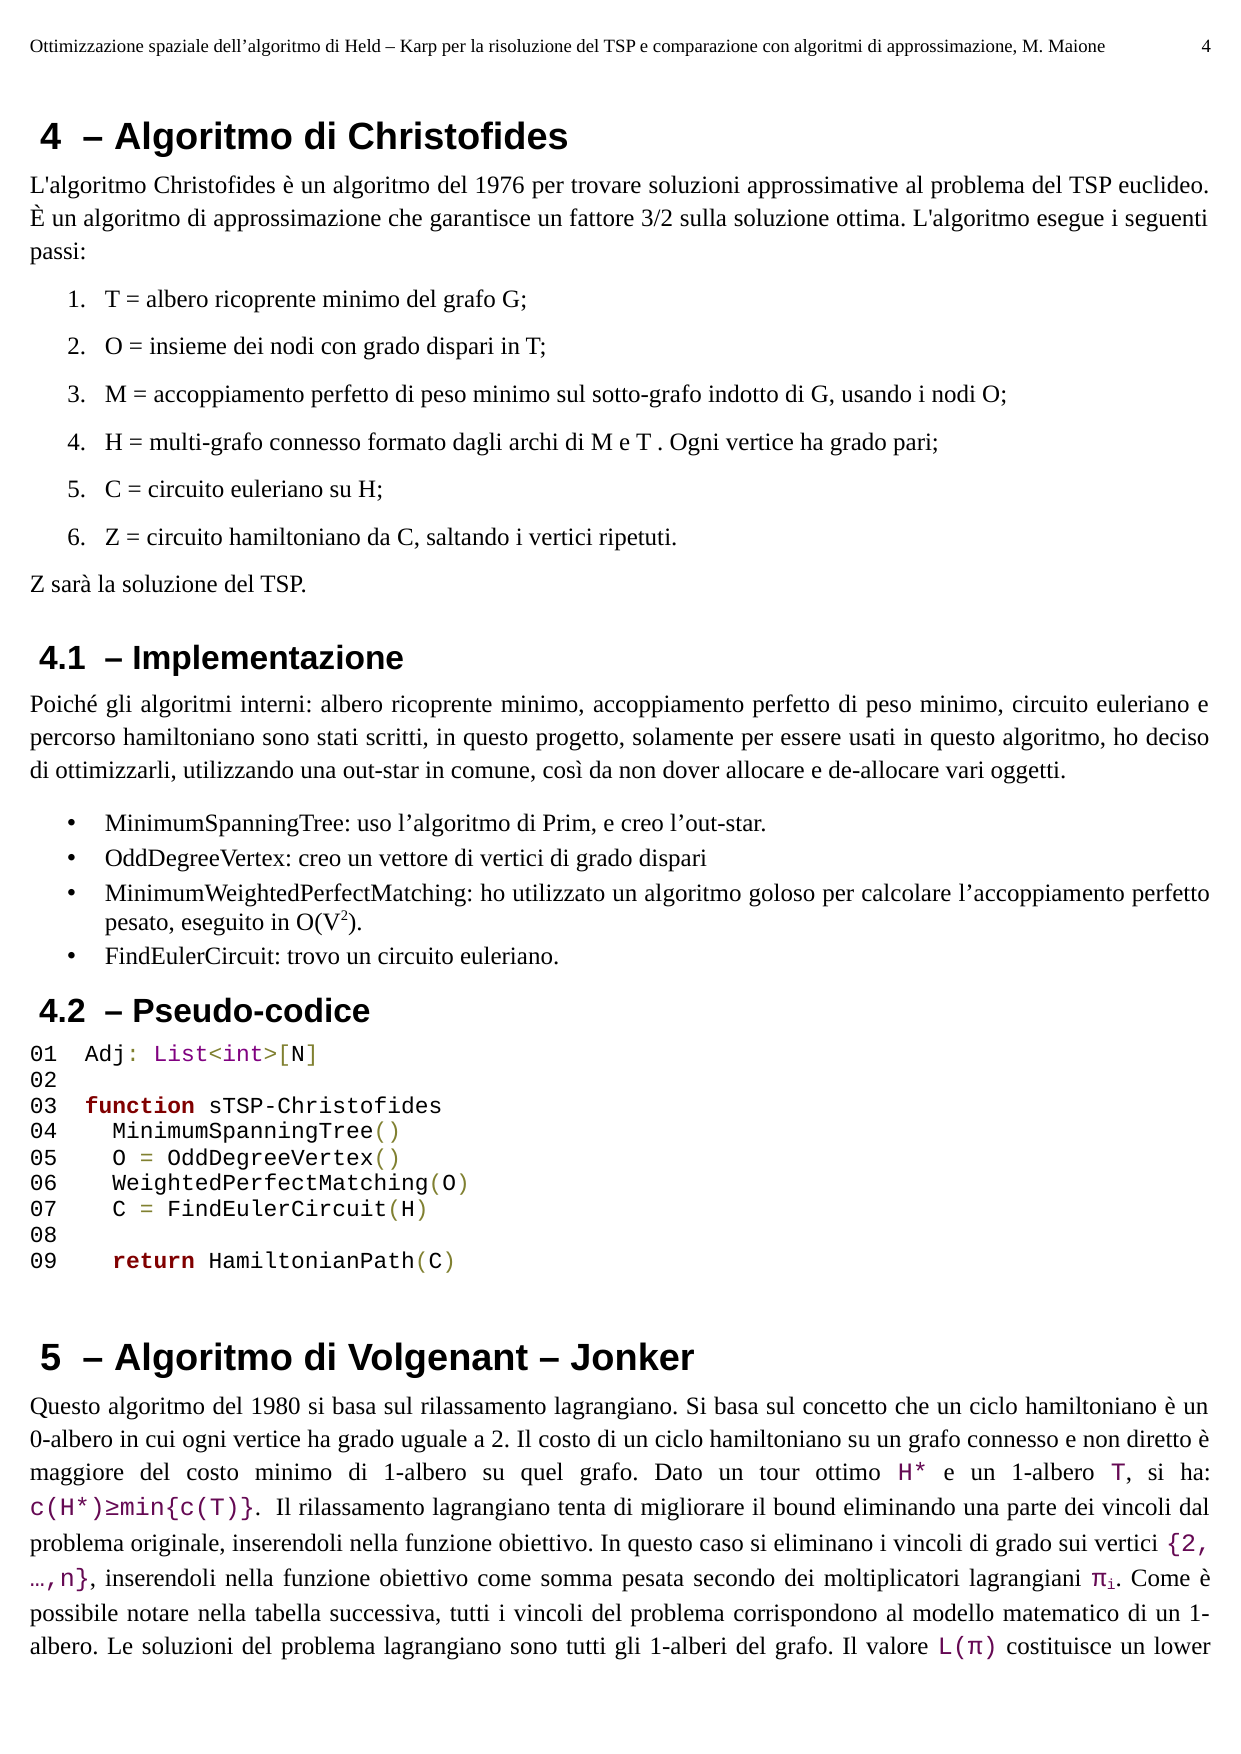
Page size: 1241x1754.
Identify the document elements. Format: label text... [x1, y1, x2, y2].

list T = albero ricoprente minimo del grafo G; [67, 284, 1211, 312]
text Poiché gli algoritmi interni: albero ricoprente minimo, accoppiamento perfetto di peso minimo, circuito euleriano e percorso hamiltoniano sono stati scritti, in questo progetto, solamente per essere usati in questo algoritmo, ho deciso di ottimizzarli, utilizzando una out-star in comune, così da non dover allocare e de-allocare vari oggetti. [29, 689, 1211, 784]
text 05 O = OddDegreeVertex() [29, 1146, 1211, 1172]
text Questo algoritmo del 1980 si basa sul rilassamento lagrangiano. Si basa sul concetto che un ciclo hamiltoniano è un 0-albero in cui ogni vertice ha grado uguale a 2. Il costo di un ciclo hamiltoniano su un grafo connesso e non diretto è maggiore del costo minimo di 1-albero su quel grafo. Dato un tour ottimo H* e un 1-albero T, si ha: c(H*)≥min{c(T)}. Il rilassamento lagrangiano tenta di migliorare il bound eliminando una parte dei vincoli dal problema originale, inserendoli nella funzione obiettivo. In questo caso si eliminano i vincoli di grado sui vertici {2,…,n}, inserendoli nella funzione obiettivo come somma pesata secondo dei moltiplicatori lagrangiani πi. Come è possibile notare nella tabella successiva, tutti i vincoli del problema corrispondono al modello matematico di un 1-albero. Le soluzioni del problema lagrangiano sono tutti gli 1-alberi del grafo. Il valore L(π) costituisce un lower [29, 1391, 1211, 1662]
text 02 [29, 1068, 1211, 1094]
text L'algoritmo Christofides è un algoritmo del 1976 per trovare soluzioni approssimative al problema del TSP euclideo. È un algoritmo di approssimazione che garantisce un fattore 3/2 sulla soluzione ottima. L'algoritmo esegue i seguenti passi: [29, 170, 1211, 265]
subtitle Implementazione [29, 638, 1211, 676]
list MinimumWeightedPerfectMatching: ho utilizzato un algoritmo goloso per calcolare l’accoppiamento perfetto pesato, eseguito in O(V2). [67, 878, 1211, 935]
list FindEulerCircuit: trovo un circuito euleriano. [67, 941, 1211, 970]
text 03 function sTSP-Christofides [29, 1094, 1211, 1120]
list O = insieme dei nodi con grado dispari in T; [67, 331, 1211, 360]
list OddDegreeVertex: creo un vettore di vertici di grado dispari [67, 843, 1211, 872]
subtitle Algoritmo di Volgenant – Jonker [29, 1335, 1211, 1379]
text 08 [29, 1224, 1211, 1249]
list Z = circuito hamiltoniano da C, saltando i vertici ripetuti. [67, 522, 1211, 551]
list MinimumSpanningTree: uso l’algoritmo di Prim, e creo l’out-star. [67, 808, 1211, 837]
list C = circuito euleriano su H; [67, 474, 1211, 503]
text 07 C = FindEulerCircuit(H) [29, 1198, 1211, 1224]
text Z sarà la soluzione del TSP. [29, 569, 1211, 598]
text 04 MinimumSpanningTree() [29, 1120, 1211, 1146]
list H = multi-grafo connesso formato dagli archi di M e T . Ogni vertice ha grado pari; [67, 427, 1211, 455]
list M = accoppiamento perfetto di peso minimo sul sotto-grafo indotto di G, usando i nodi O; [67, 379, 1211, 408]
text 01 Adj: List<int>[N] [29, 1042, 1211, 1068]
text 06 WeightedPerfectMatching(O) [29, 1172, 1211, 1198]
text 09 return HamiltonianPath(C) [29, 1249, 1211, 1276]
subtitle Pseudo-codice [29, 991, 1211, 1029]
subtitle Algoritmo di Christofides [29, 114, 1211, 158]
